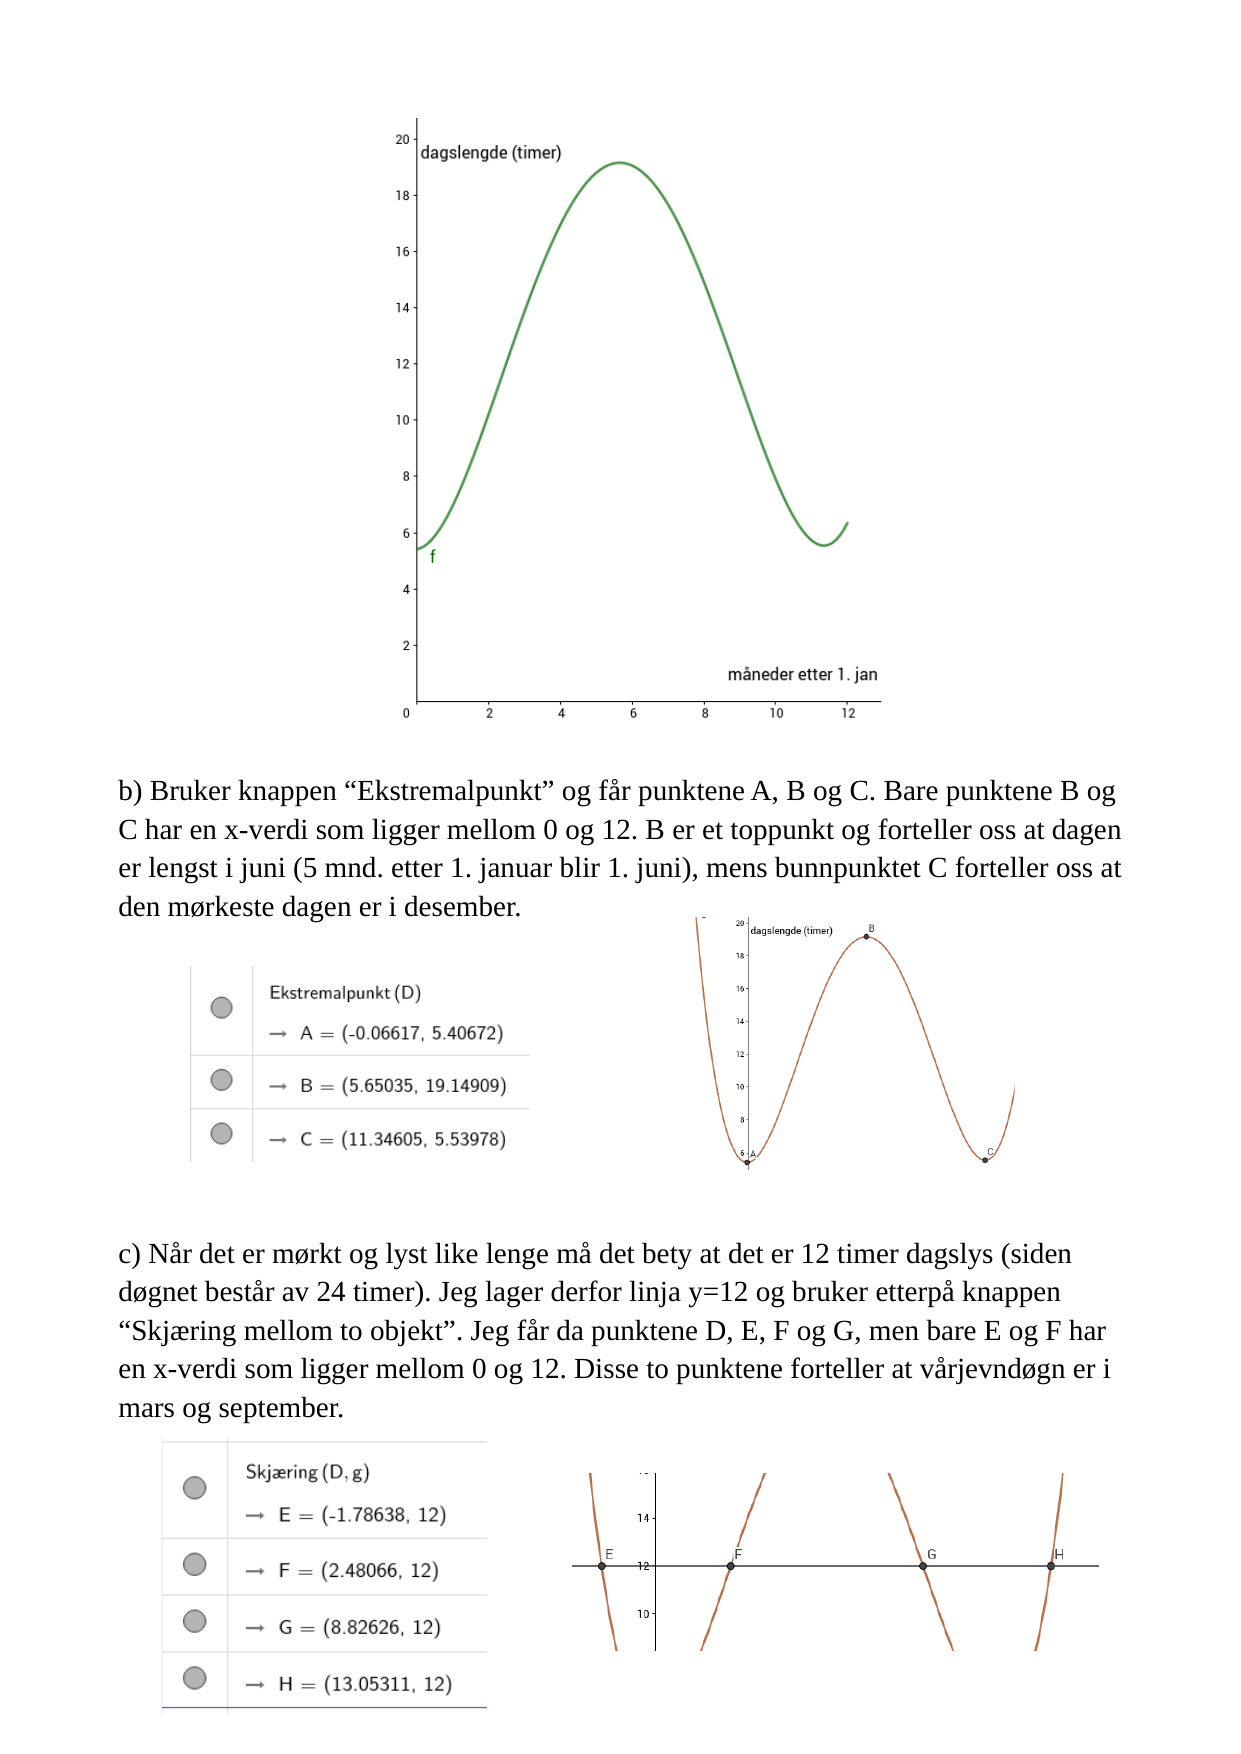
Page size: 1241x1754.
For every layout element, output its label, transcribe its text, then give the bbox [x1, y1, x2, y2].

picture [689, 917, 1015, 1170]
picture [572, 1473, 1099, 1651]
picture [190, 966, 530, 1162]
picture [161, 1438, 488, 1714]
text c) Når det er mørkt og lyst like lenge må det bety at det er 12 timer dagslys (siden døgnet består av 24 timer). Jeg lager derfor linja y=12 og bruker etterpå knappen “Skjæring mellom to objekt”. Jeg får da punktene D, E, F og G, men bare E og F har en x-verdi som ligger mellom 0 og 12. Disse to punktene forteller at vårjevndøgn er i mars og september. [118, 1236, 1122, 1423]
text b) Bruker knappen “Ekstremalpunkt” og får punktene A, B og C. Bare punktene B og C har en x-verdi som ligger mellom 0 og 12. B er et toppunkt og forteller oss at dagen er lengst i juni (5 mnd. etter 1. januar blir 1. juni), mens bunnpunktet C forteller oss at den mørkeste dagen er i desember. [118, 773, 1122, 922]
picture [358, 118, 882, 726]
